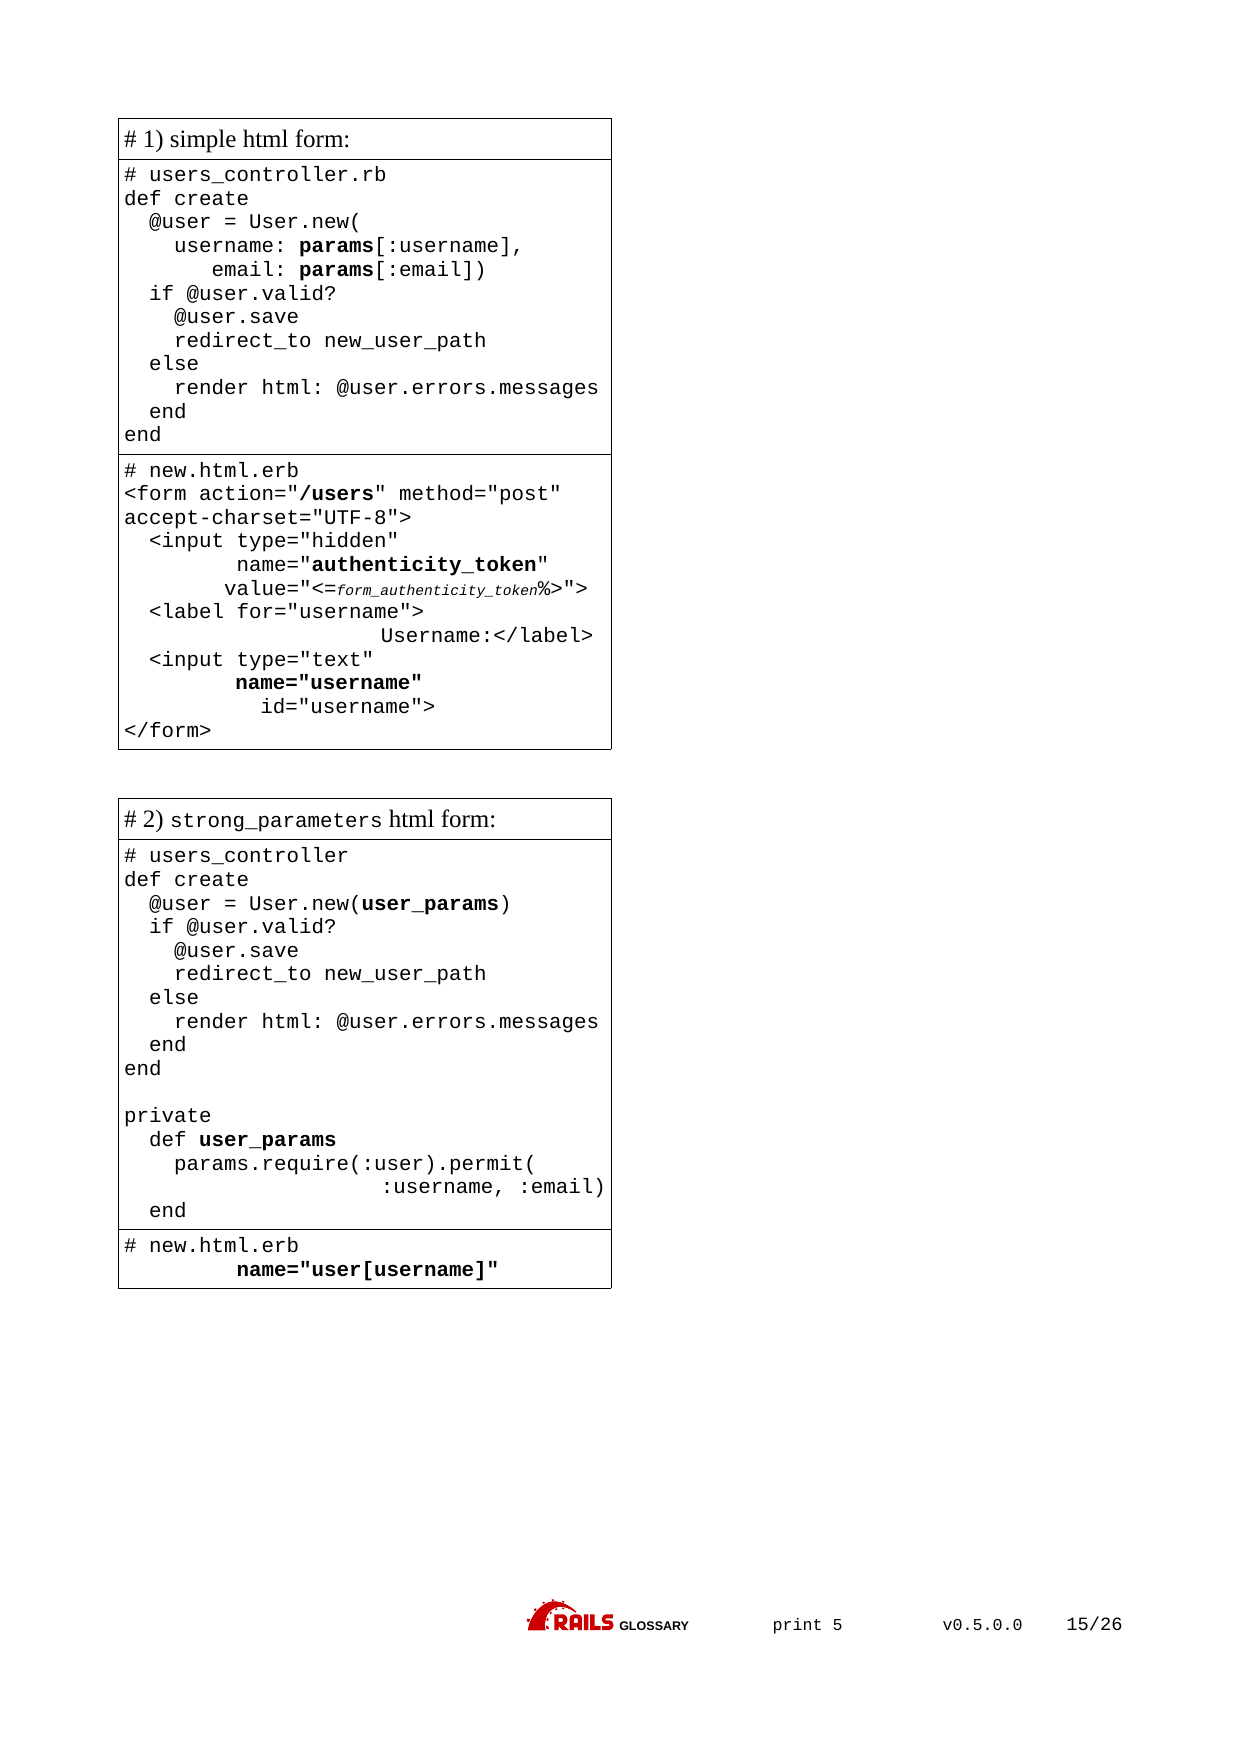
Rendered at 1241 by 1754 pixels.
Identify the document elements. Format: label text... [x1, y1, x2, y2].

table_header # 2) strong_parameters html form: [119, 799, 611, 839]
table_cell # users_controller def create @user = User.new(user_params) if @user.valid? @user.save redirect_to new_user_path else render html: @user.errors.messages end end private def user_params params.require(:user).permit( :username, :email) end [119, 840, 611, 1229]
table_cell # new.html.erb <form action="/users" method="post" accept-charset="UTF-8"> <input type="hidden" name="authenticity_token" value="<=form_authenticity_token%>"> <label for="username"> Username:</label> <input type="text" name="username" id="username"> </form> [119, 455, 611, 749]
table_cell # new.html.erb name="user[username]" [119, 1230, 611, 1288]
table_cell # users_controller.rb def create @user = User.new( username: params[:username], email: params[:email]) if @user.valid? @user.save redirect_to new_user_path else render html: @user.errors.messages end end [119, 160, 611, 454]
table_header # 1) simple html form: [119, 119, 611, 158]
